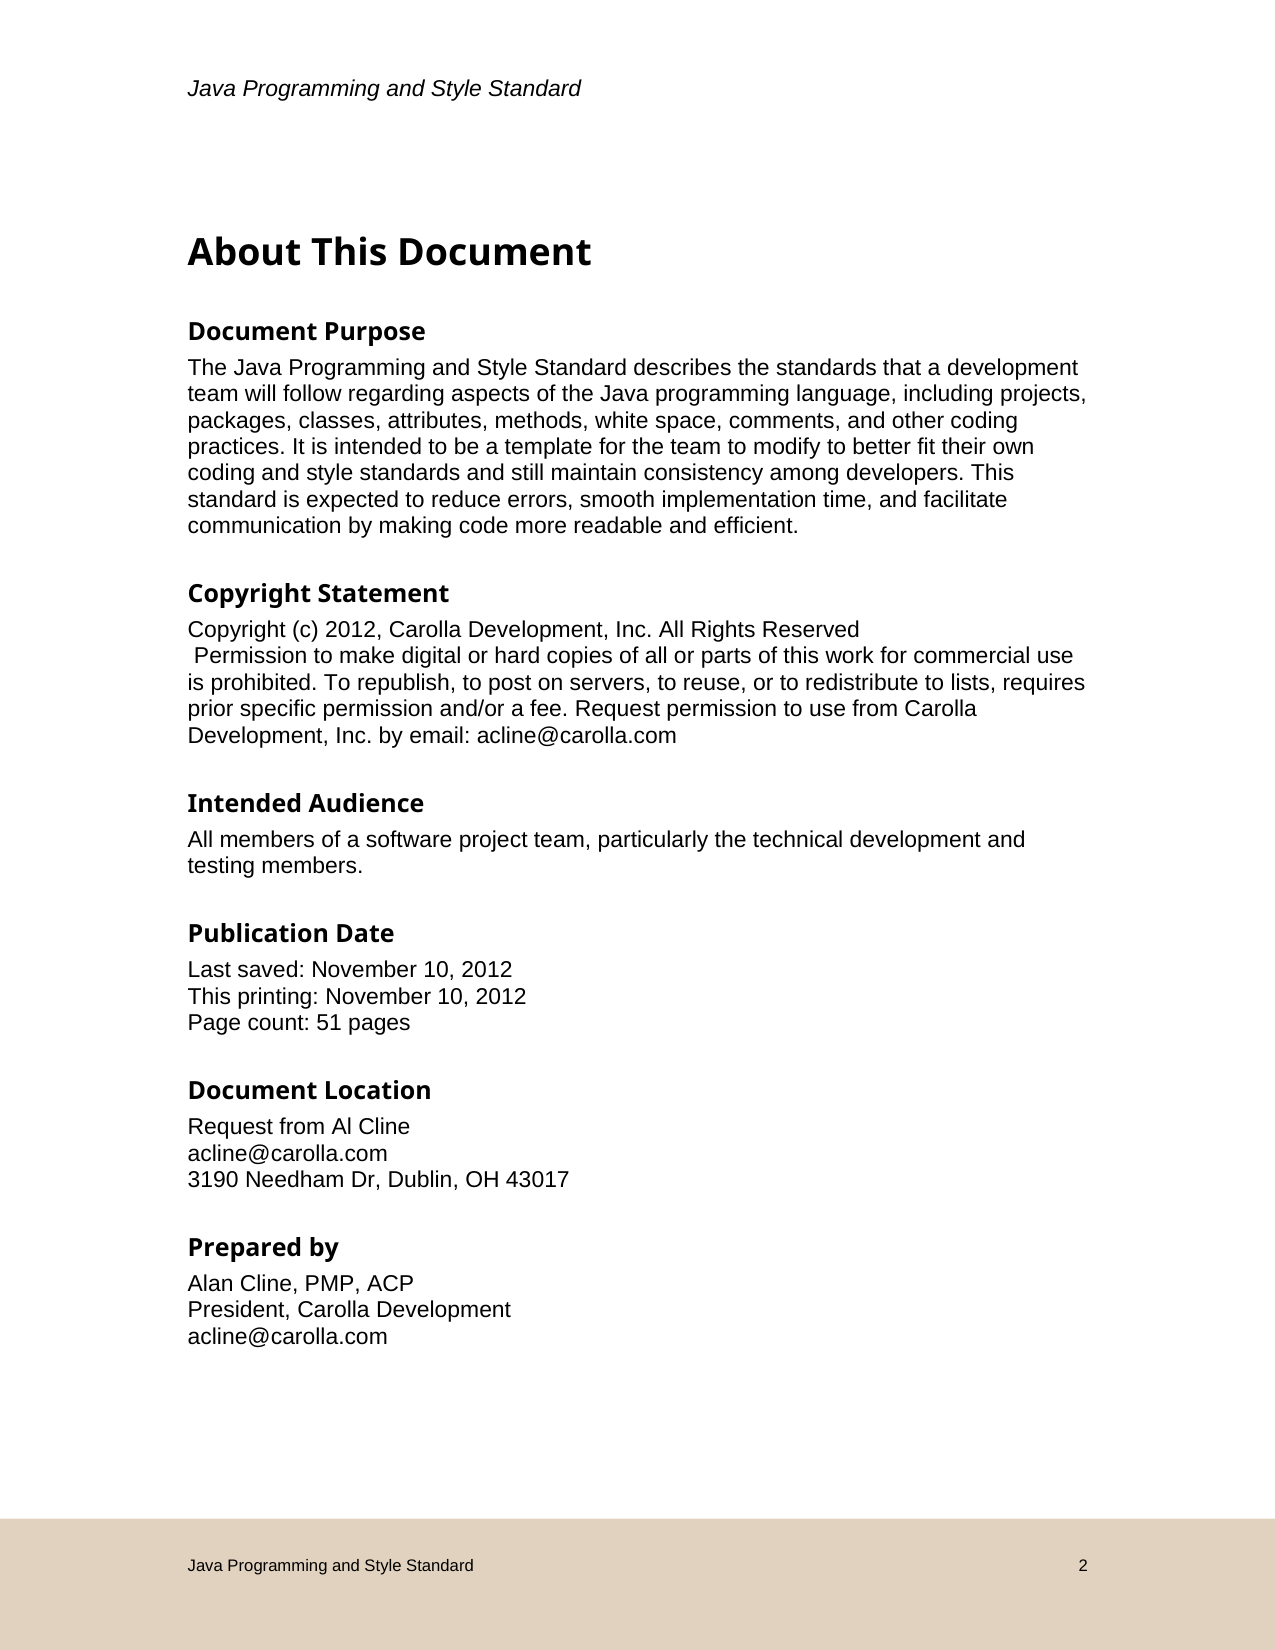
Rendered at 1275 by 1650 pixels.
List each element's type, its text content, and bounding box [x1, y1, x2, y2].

subtitle Document Purpose [187, 313, 1087, 348]
subtitle About This Document [187, 225, 1087, 276]
text Page count: 51 pages [187, 1009, 1087, 1035]
text Last saved: November 10, 2012 [187, 956, 1087, 983]
subtitle Intended Audience [187, 785, 1087, 819]
subtitle Document Location [187, 1073, 1087, 1107]
text Permission to make digital or hard copies of all or parts of this work for commercial use is prohibited. To republish, to post on servers, to reuse, or to redistribute to lists, requires prior specific permission and/or a fee. Request permission to use from Carolla Development, Inc. by email: acline@carolla.com [187, 642, 1087, 748]
text The Java Programming and Style Standard describes the standards that a development team will follow regarding aspects of the Java programming language, including projects, packages, classes, attributes, methods, white space, comments, and other coding practices. It is intended to be a template for the team to modify to better fit their own coding and style standards and still maintain consistency among developers. This standard is expected to reduce errors, smooth implementation time, and facilitate communication by making code more readable and efficient. [187, 354, 1087, 538]
text Copyright (c) 2012, Carolla Development, Inc. All Rights Reserved [187, 616, 1087, 642]
subtitle Copyright Statement [187, 576, 1087, 610]
text All members of a software project team, particularly the technical development and testing members. [187, 826, 1087, 878]
subtitle Prepared by [187, 1230, 1087, 1264]
text acline@carolla.com [187, 1323, 1087, 1349]
text President, Carolla Development [187, 1296, 1087, 1323]
text Alan Cline, PMP, ACP [187, 1270, 1087, 1296]
subtitle Publication Date [187, 916, 1087, 950]
text Request from Al Cline [187, 1113, 1087, 1139]
text 3190 Needham Dr, Dublin, OH 43017 [187, 1166, 1087, 1192]
text acline@carolla.com [187, 1139, 1087, 1166]
text This printing: [187, 983, 1087, 1009]
